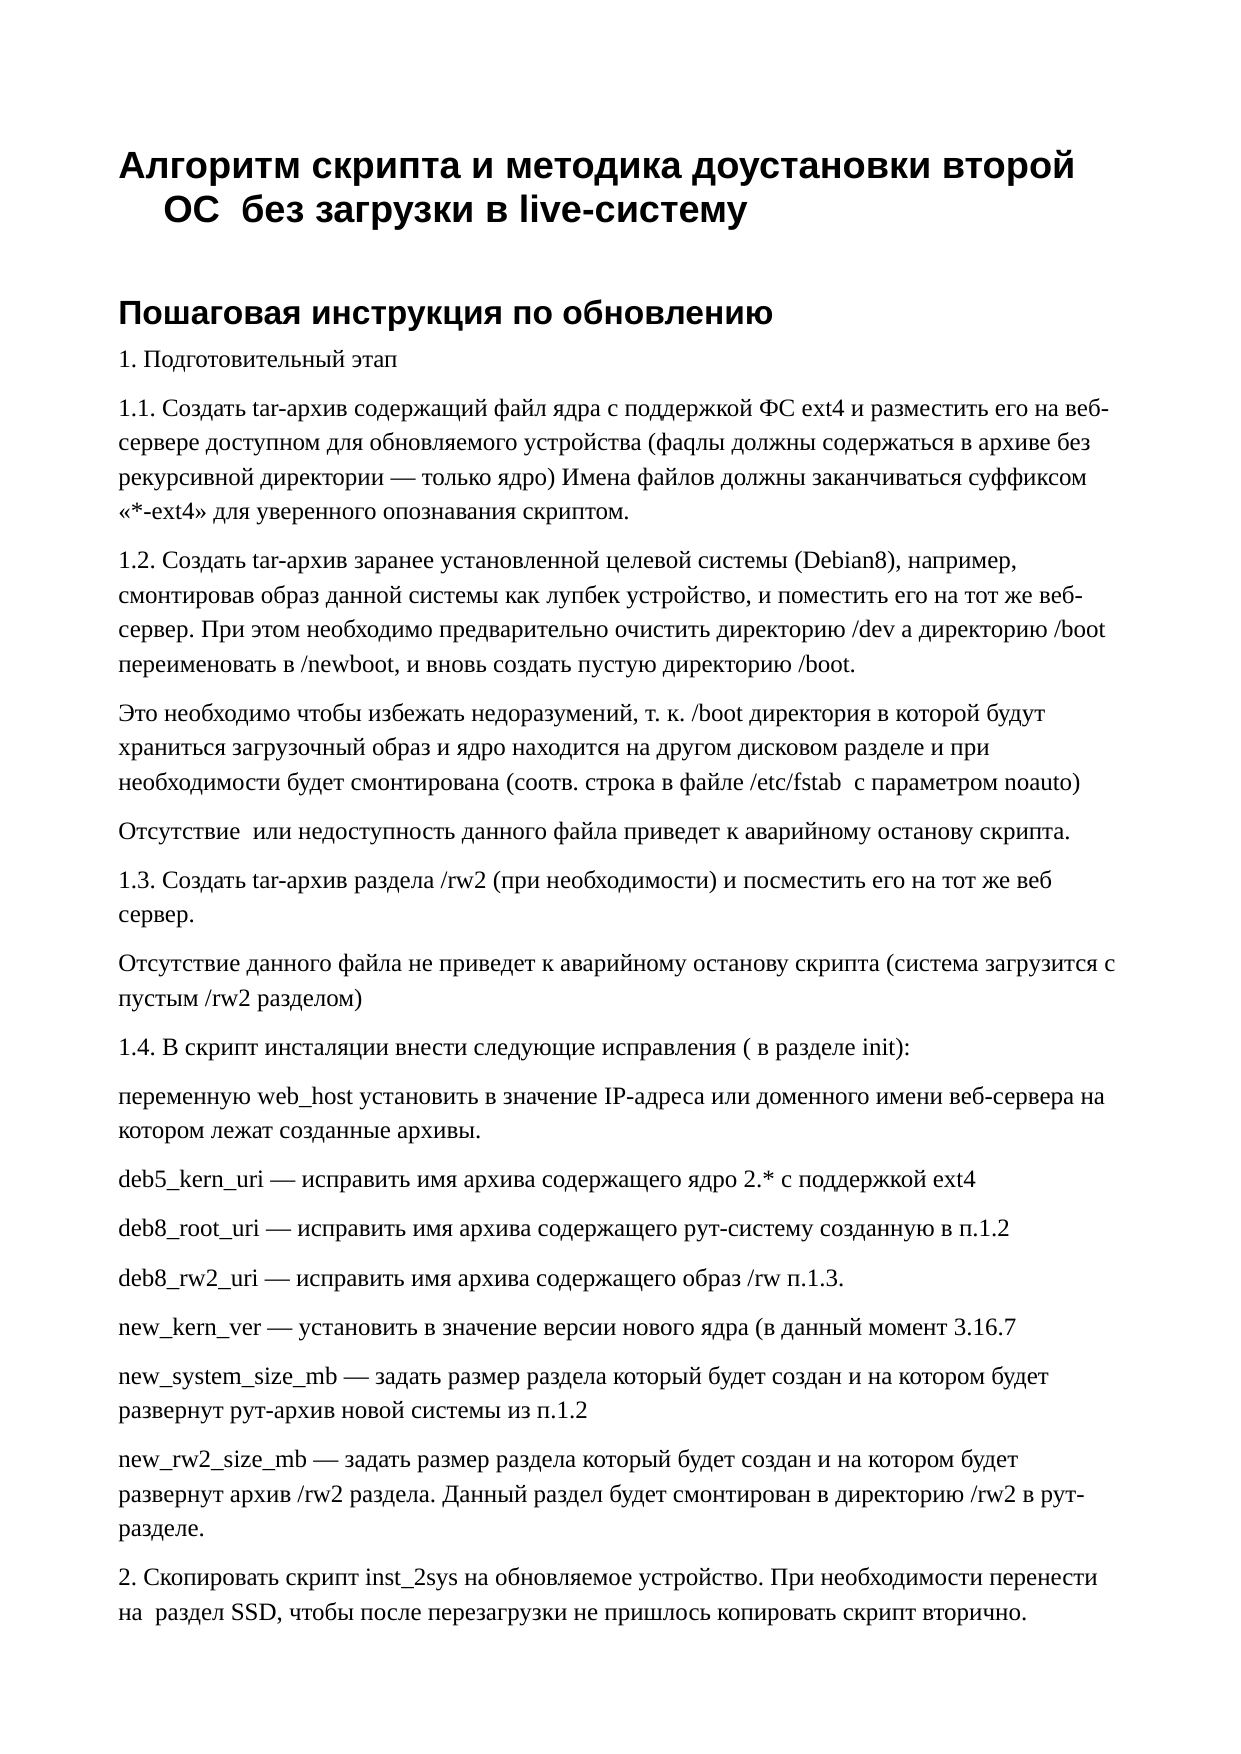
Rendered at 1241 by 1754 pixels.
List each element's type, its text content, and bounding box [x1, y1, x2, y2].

text new_rw2_size_mb — задать размер раздела который будет создан и на котором будет развернут архив /rw2 раздела. Данный раздел будет смонтирован в директорию /rw2 в рут-разделе. [118, 1444, 1122, 1542]
text deb8_rw2_uri — исправить имя архива содержащего образ /rw п.1.3. [118, 1263, 1122, 1291]
text Отсутствие данного файла не приведет к аварийному останову скрипта (система загрузится с пустым /rw2 разделом) [118, 948, 1122, 1012]
subtitle Алгоритм скрипта и методика доустановки второй ОС без загрузки в live-систему [118, 143, 1122, 230]
text 1.1. Создать tar-архив содержащий файл ядра с поддержкой ФС ext4 и разместить его на веб-сервере доступном для обновляемого устройства (фаqлы должны содержаться в архиве без рекурсивной директории — только ядро) Имена файлов должны заканчиваться суффиксом «*-ext4» для уверенного опознавания скриптом. [118, 393, 1122, 525]
text Отсутствие или недоступность данного файла приведет к аварийному останову скрипта. [118, 816, 1122, 844]
subtitle Пошаговая инструкция по обновлению [118, 292, 1122, 331]
text 1.4. В скрипт инсталяции внести следующие исправления ( в разделе init): [118, 1032, 1122, 1061]
text new_kern_ver — установить в значение версии нового ядра (в данный момент 3.16.7 [118, 1312, 1122, 1340]
text deb8_root_uri — исправить имя архива содержащего рут-систему созданную в п.1.2 [118, 1213, 1122, 1242]
text 1.3. Создать tar-архив раздела /rw2 (при необходимости) и посместить его на тот же веб сервер. [118, 865, 1122, 928]
text Это необходимо чтобы избежать недоразумений, т. к. /boot директория в которой будут храниться загрузочный образ и ядро находится на другом дисковом разделе и при необходимости будет смонтирована (соотв. строка в файле /etc/fstab с параметром noauto) [118, 698, 1122, 795]
text new_system_size_mb — задать размер раздела который будет создан и на котором будет развернут рут-архив новой системы из п.1.2 [118, 1361, 1122, 1424]
text deb5_kern_uri — исправить имя архива содержащего ядро 2.* с поддержкой ext4 [118, 1164, 1122, 1193]
text 1. Подготовительный этап [118, 344, 1122, 372]
text 2. Скопировать скрипт inst_2sys на обновляемое устройство. При необходимости перенести на раздел SSD, чтобы после перезагрузки не пришлось копировать скрипт вторично. [118, 1562, 1122, 1626]
text переменную web_host установить в значение IP-адреса или доменного имени веб-сервера на котором лежат созданные архивы. [118, 1081, 1122, 1144]
text 1.2. Создать tar-архив заранее установленной целевой системы (Debian8), например, смонтировав образ данной системы как лупбек устройство, и поместить его на тот же веб-сервер. При этом необходимо предварительно очистить директорию /dev а директорию /boot переименовать в /newboot, и вновь создать пустую директорию /boot. [118, 545, 1122, 677]
